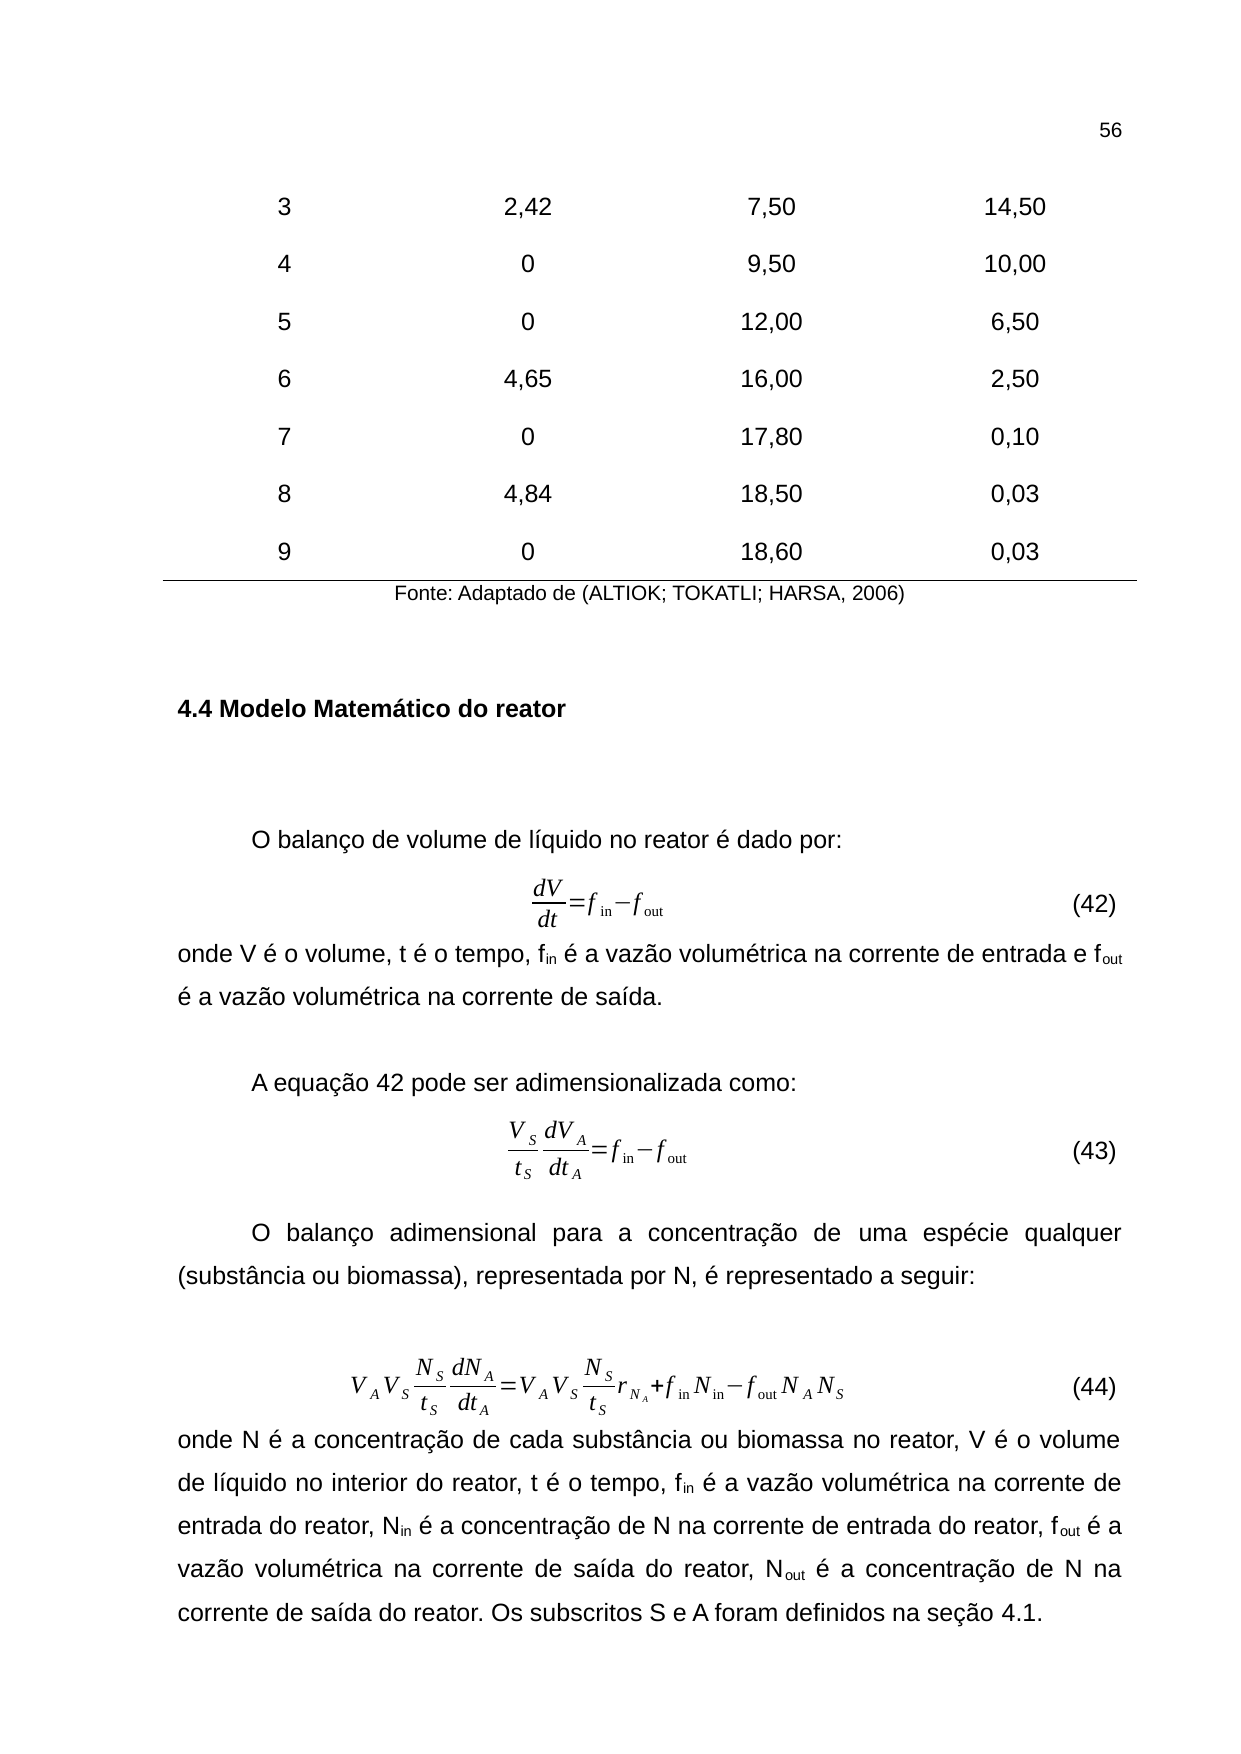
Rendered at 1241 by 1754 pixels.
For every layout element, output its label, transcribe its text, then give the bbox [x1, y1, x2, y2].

table_cell 4,65 [406, 350, 649, 407]
table_cell 6 [163, 350, 406, 407]
table_header (43) [1017, 1111, 1122, 1189]
text A equação 42 pode ser adimensionalizada como: [177, 1068, 1122, 1097]
table_cell 4,84 [406, 465, 649, 522]
table_cell 9,50 [650, 235, 893, 292]
text onde V é o volume, t é o tempo, fin é a vazão volumétrica na corrente de entrada e fout é a vazão volumétrica na corrente de saída. [177, 939, 1122, 1011]
table_cell 4 [163, 235, 406, 292]
table_cell 18,50 [650, 465, 893, 522]
table_cell 12,00 [650, 292, 893, 349]
text O balanço adimensional para a concentração de uma espécie qualquer (substância ou biomassa), representada por N, é representado a seguir: [177, 1218, 1122, 1290]
table_cell 7,50 [650, 177, 893, 234]
table_cell 8 [163, 465, 406, 522]
table_cell 7 [163, 407, 406, 464]
table_header [177, 1347, 1017, 1425]
table_header [177, 869, 1017, 939]
table_header (44) [1017, 1347, 1122, 1425]
table_cell 0 [406, 522, 649, 579]
table_cell 0,10 [893, 407, 1137, 464]
table_cell 0,03 [893, 465, 1137, 522]
table_cell 0,03 [893, 522, 1137, 579]
table_cell 2,42 [406, 177, 649, 234]
table_cell 9 [163, 522, 406, 579]
table_cell 14,50 [893, 177, 1137, 234]
table_cell 2,50 [893, 350, 1137, 407]
table_cell 5 [163, 292, 406, 349]
table_cell 0 [406, 235, 649, 292]
table_header [177, 1111, 1017, 1189]
table_cell 17,80 [650, 407, 893, 464]
table_cell 3 [163, 177, 406, 234]
table_cell 16,00 [650, 350, 893, 407]
subtitle Modelo Matemático do reator [177, 694, 1122, 722]
table_cell 0 [406, 407, 649, 464]
text onde N é a concentração de cada substância ou biomassa no reator, V é o volume de líquido no interior do reator, t é o tempo, fin é a vazão volumétrica na corrente de entrada do reator, Nin é a concentração de N na corrente de entrada do reator, fout é a vazão volumétrica na corrente de saída do reator, Nout é a concentração de N na corrente de saída do reator. Os subscritos S e A foram definidos na seção 4.1. [177, 1425, 1122, 1626]
table_cell 18,60 [650, 522, 893, 579]
text O balanço de volume de líquido no reator é dado por: [177, 825, 1122, 854]
table_cell 6,50 [893, 292, 1137, 349]
table_cell 10,00 [893, 235, 1137, 292]
text Fonte: Adaptado de (ALTIOK; TOKATLI; HARSA, 2006) [177, 581, 1122, 605]
table_cell 0 [406, 292, 649, 349]
table_header (42) [1017, 869, 1122, 939]
